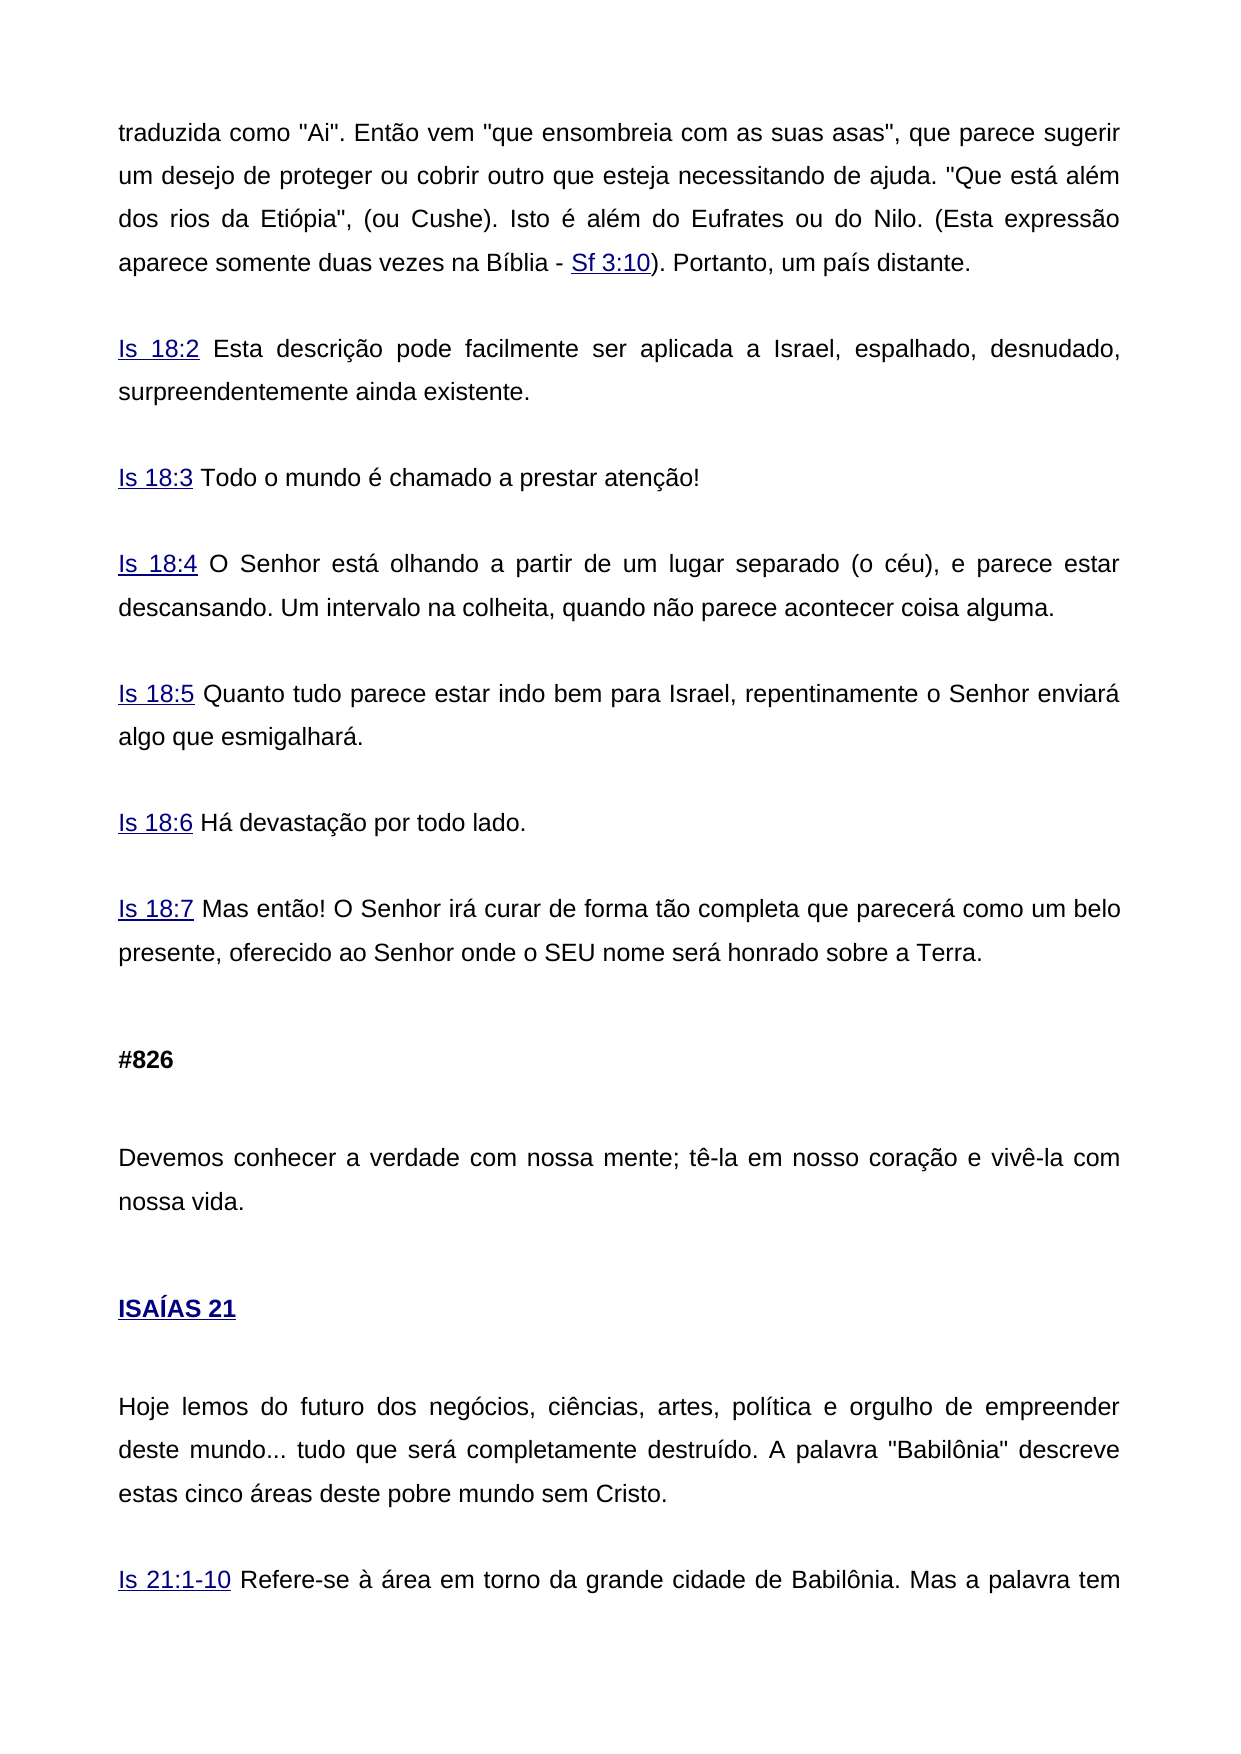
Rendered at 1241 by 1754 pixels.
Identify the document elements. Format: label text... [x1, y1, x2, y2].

text Is 18:3 Todo o mundo é chamado a prestar atenção! [118, 463, 1122, 492]
text Devemos conhecer a verdade com nossa mente; tê-la em nosso coração e vivê-la com nossa vida. [118, 1143, 1122, 1215]
text Is 18:5 Quanto tudo parece estar indo bem para Israel, repentinamente o Senhor enviará algo que esmigalhará. [118, 679, 1122, 751]
text Is 18:2 Esta descrição pode facilmente ser aplicada a Israel, espalhado, desnudado, surpreendentemente ainda existente. [118, 334, 1122, 406]
text Is 18:4 O Senhor está olhando a partir de um lugar separado (o céu), e parece estar descansando. Um intervalo na colheita, quando não parece acontecer coisa alguma. [118, 549, 1122, 621]
subtitle ISAÍAS 21 [118, 1293, 1122, 1322]
subtitle #826 [118, 1044, 1122, 1073]
text Is 18:6 Há devastação por todo lado. [118, 808, 1122, 837]
text Hoje lemos do futuro dos negócios, ciências, artes, política e orgulho de empreender deste mundo... tudo que será completamente destruído. A palavra "Babilônia" descreve estas cinco áreas deste pobre mundo sem Cristo. [118, 1392, 1122, 1507]
text traduzida como "Ai". Então vem "que ensombreia com as suas asas", que parece sugerir um desejo de proteger ou cobrir outro que esteja necessitando de ajuda. "Que está além dos rios da Etiópia", (ou Cushe). Isto é além do Eufrates ou do Nilo. (Esta expressão aparece somente duas vezes na Bíblia - Sf 3:10). Portanto, um país distante. [118, 118, 1122, 276]
text Is 18:7 Mas então! O Senhor irá curar de forma tão completa que parecerá como um belo presente, oferecido ao Senhor onde o SEU nome será honrado sobre a Terra. [118, 894, 1122, 966]
text Is 21:1-10 Refere-se à área em torno da grande cidade de Babilônia. Mas a palavra tem [118, 1565, 1122, 1593]
